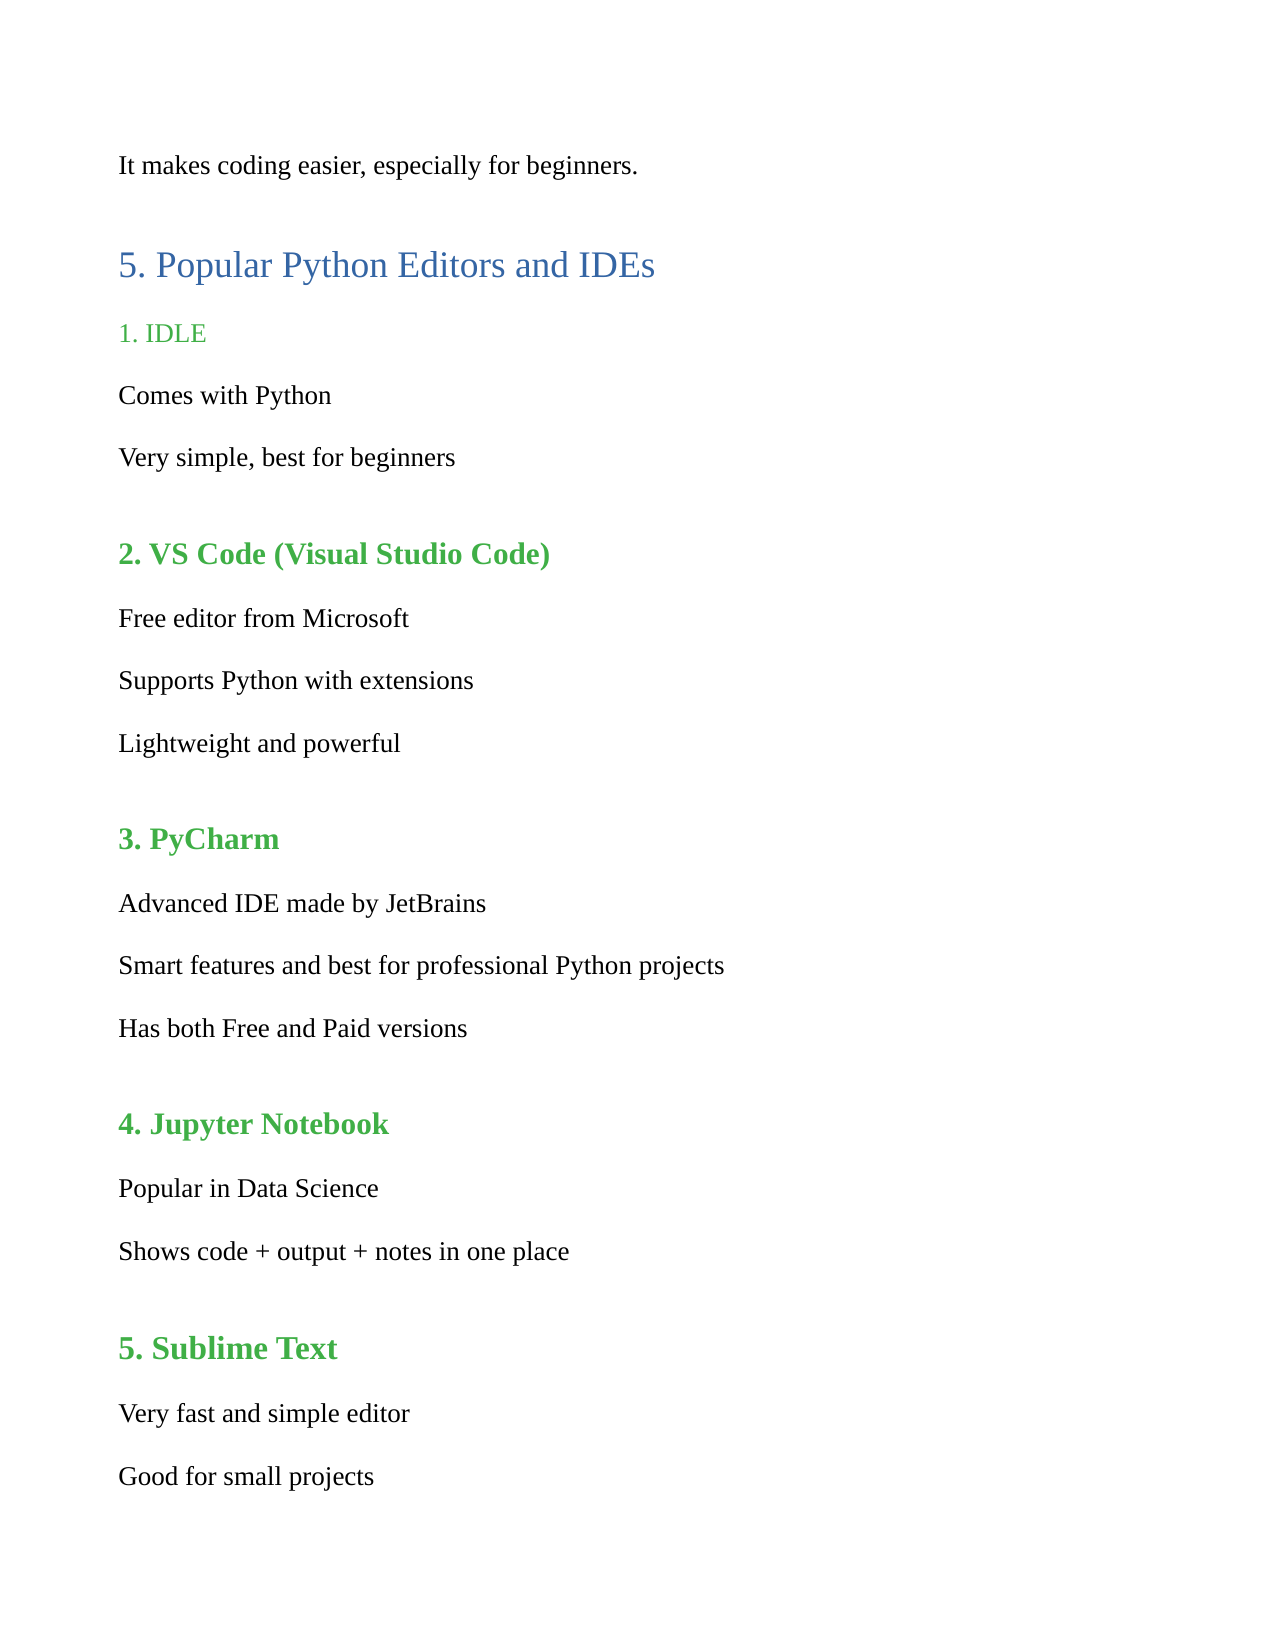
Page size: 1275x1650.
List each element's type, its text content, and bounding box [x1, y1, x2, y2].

text It makes coding easier, especially for beginners. 5. Popular Python Editors and IDEs 1. IDLE Comes with Python Very simple, best for beginners 2. VS Code (Visual Studio Code) Free editor from Microsoft Supports Python with extensions Lightweight and powerful 3. PyCharm Advanced IDE made by JetBrains Smart features and best for professional Python projects Has both Free and Paid versions 4. Jupyter Notebook Popular in Data Science Shows code + output + notes in one place 5. Sublime Text Very fast and simple editor Good for small projects [118, 118, 1157, 1522]
